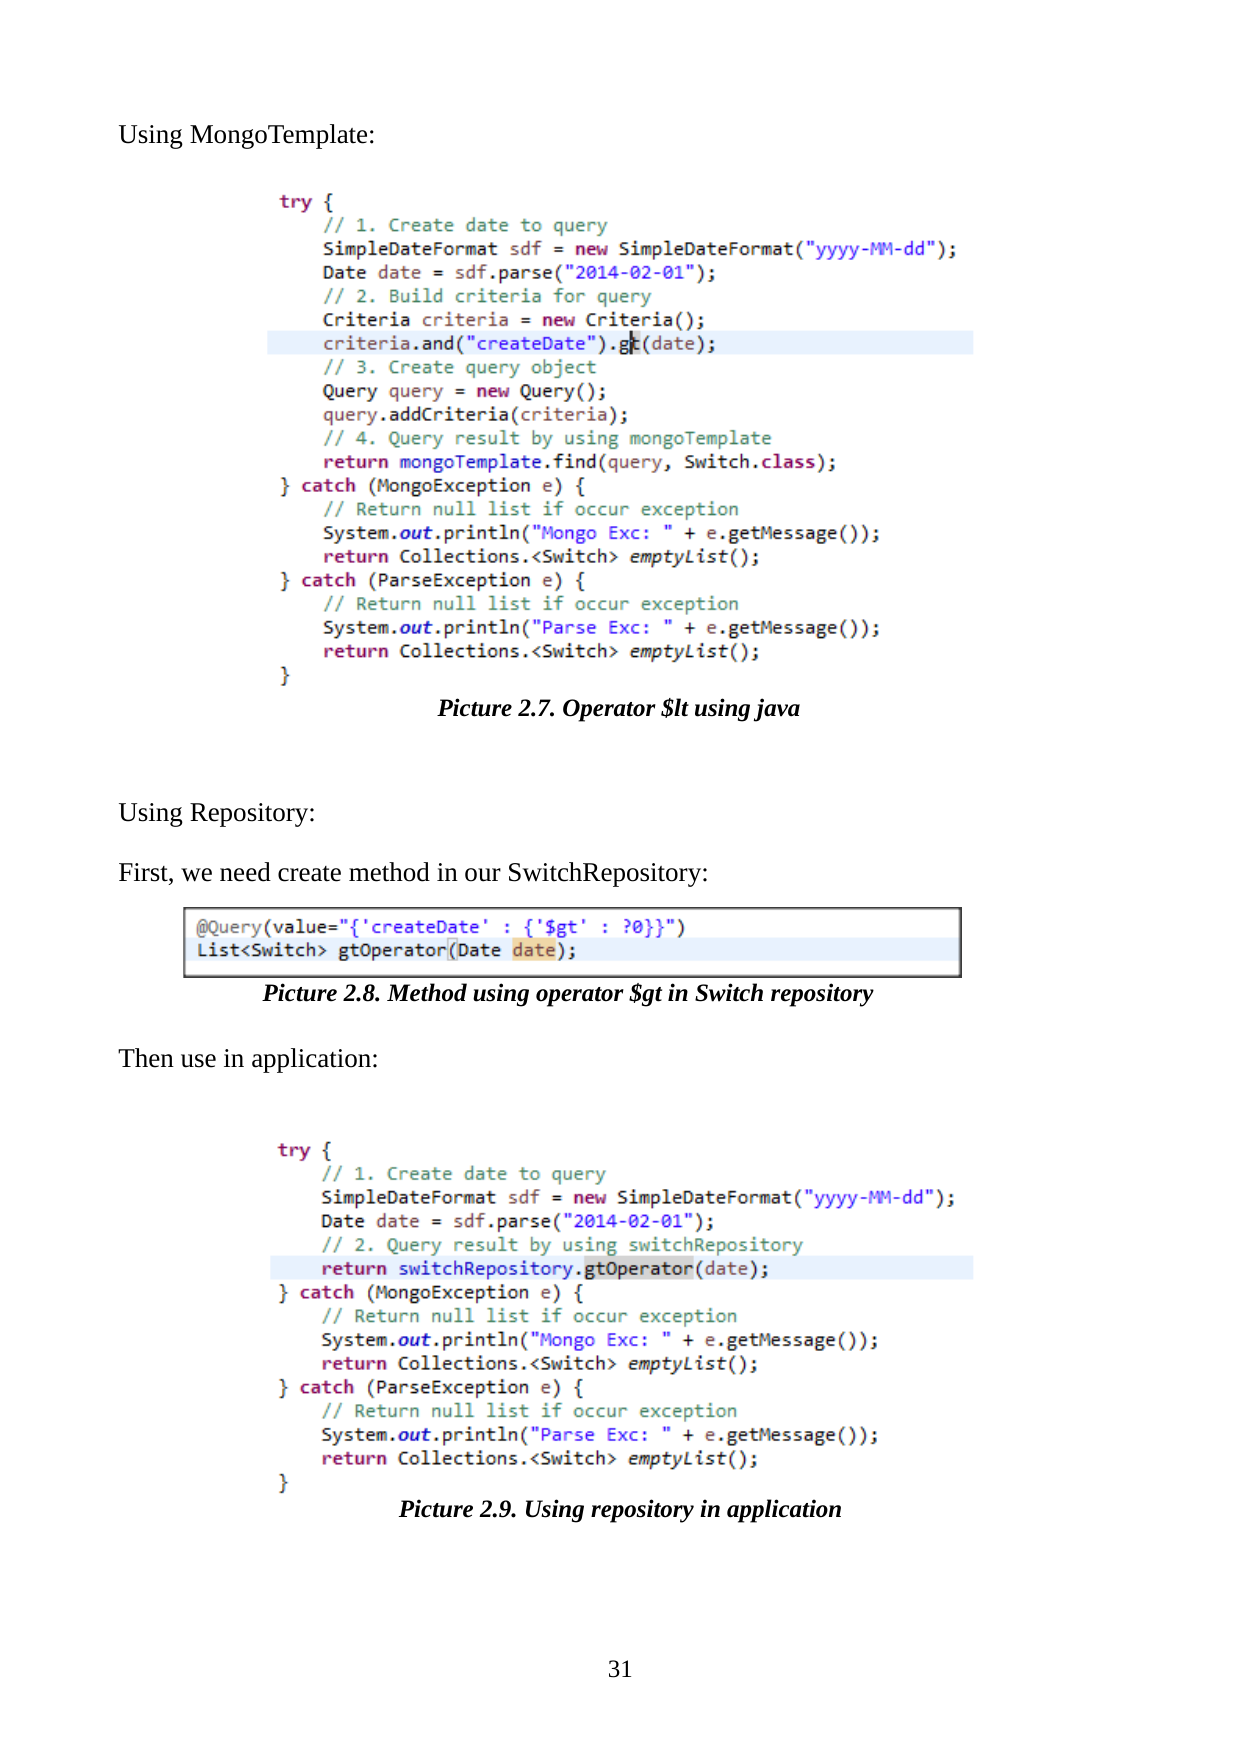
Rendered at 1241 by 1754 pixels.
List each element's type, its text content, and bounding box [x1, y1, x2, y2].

text Picture 2.9. Using repository in application [270, 1494, 973, 1523]
text Picture 2.8. Method using operator $gt in Switch repository [183, 978, 962, 1007]
text First, we need create method in our SwitchRepository: [118, 856, 1122, 887]
text Then use in application: [118, 1042, 1122, 1073]
text Picture 2.7. Operator $lt using java [267, 694, 973, 722]
picture [183, 907, 962, 978]
text Using Repository: [118, 797, 1122, 828]
text Using MongoTemplate: [118, 118, 1122, 149]
